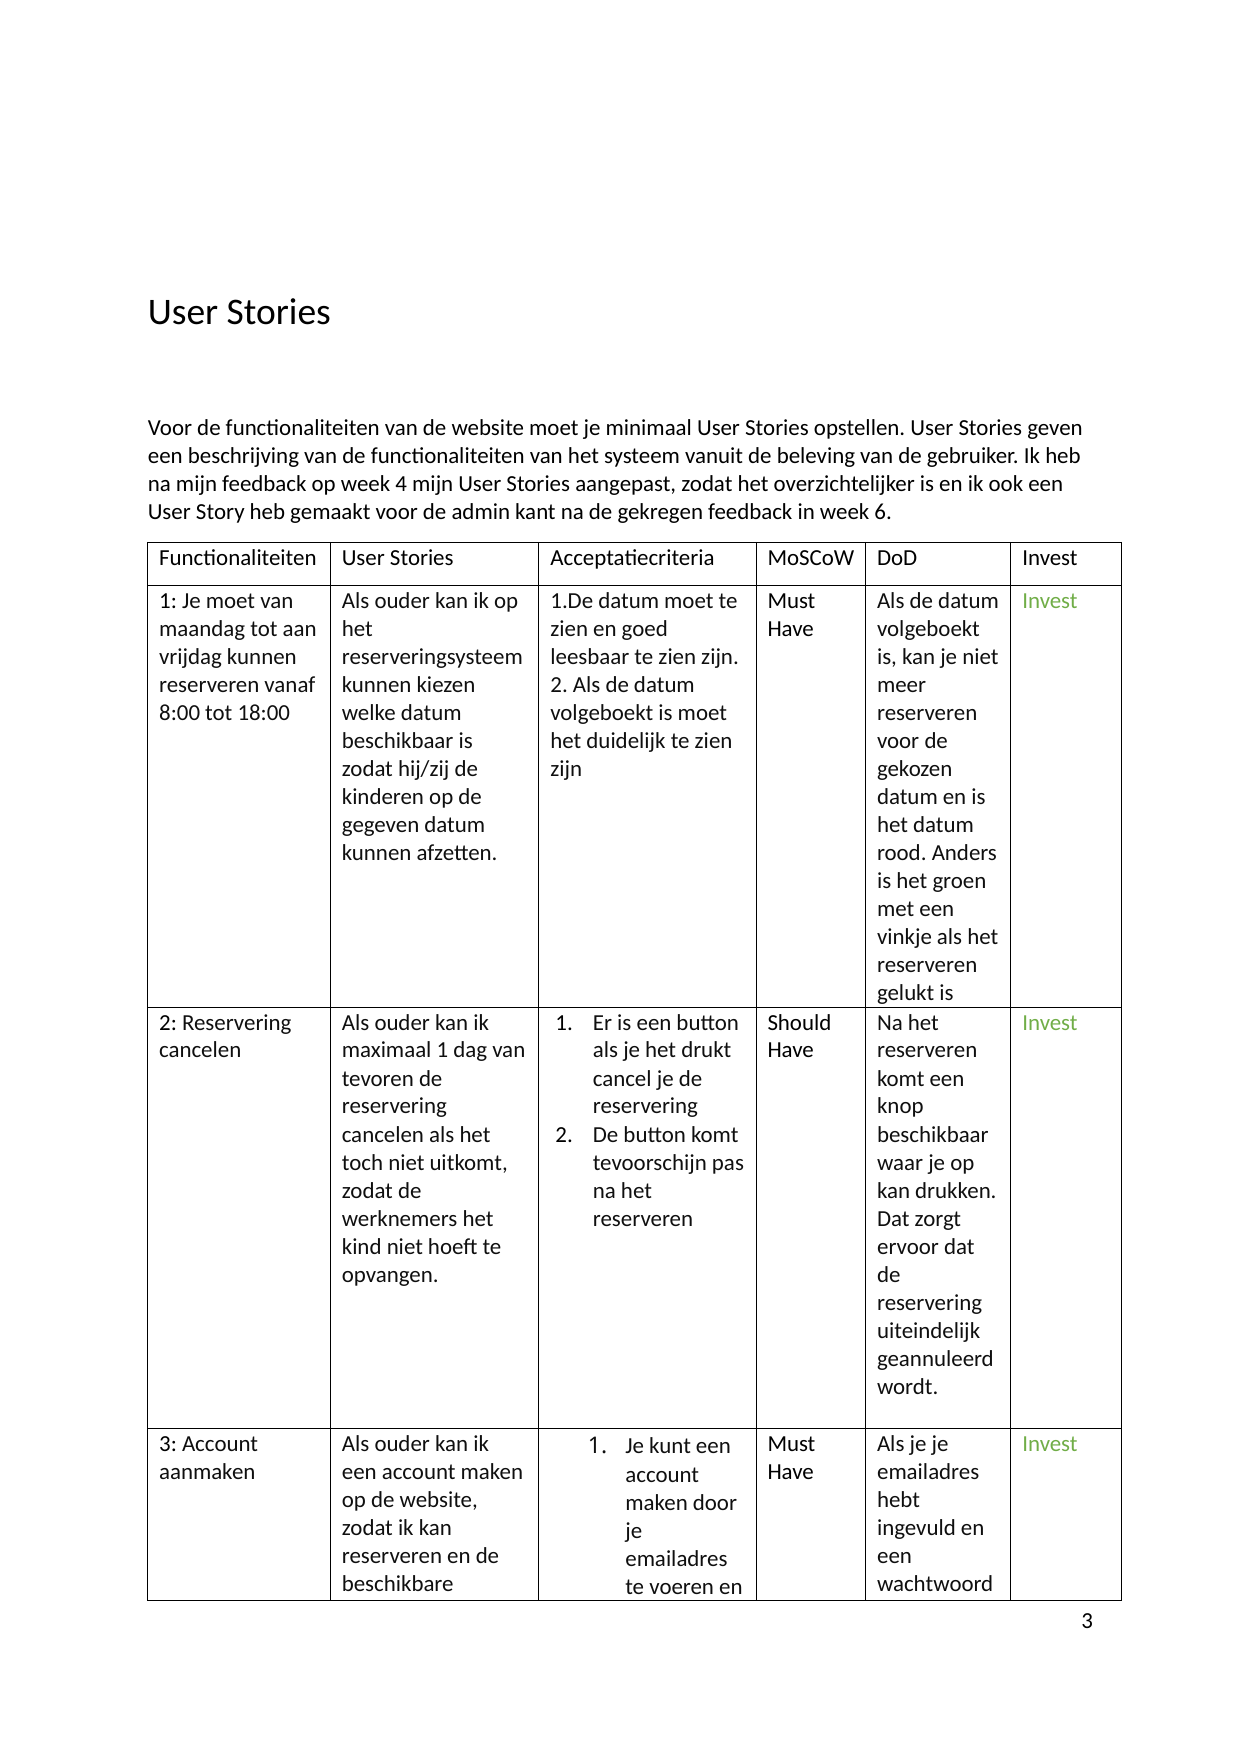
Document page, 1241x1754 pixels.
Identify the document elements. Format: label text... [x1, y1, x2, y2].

table_cell Je kunt een account maken door je emailadres te voeren en [539, 1429, 756, 1600]
table_cell 2: Reservering cancelen [148, 1008, 330, 1428]
table_cell Als ouder kan ik een account maken op de website, zodat ik kan reserveren en de beschikbare [331, 1429, 538, 1600]
table_header Functionaliteiten [148, 543, 330, 585]
table_cell Als de datum volgeboekt is, kan je niet meer reserveren voor de gekozen datum en is het datum rood. Anders is het groen met een vinkje als het reserveren gelukt is [866, 586, 1010, 1007]
table_cell Invest [1011, 1429, 1121, 1600]
table_cell Must Have [757, 1429, 865, 1600]
table_cell Must Have [757, 586, 865, 1007]
table_cell 1.De datum moet te zien en goed leesbaar te zien zijn. 2. Als de datum volgeboekt is moet het duidelijk te zien zijn [539, 586, 756, 1007]
table_cell Invest [1011, 586, 1121, 1007]
table_cell Na het reserveren komt een knop beschikbaar waar je op kan drukken. Dat zorgt ervoor dat de reservering uiteindelijk geannuleerd wordt. [866, 1008, 1010, 1428]
table_cell Er is een button als je het drukt cancel je de reservering De button komt tevoorschijn pas na het reserveren [539, 1008, 756, 1428]
table_cell Als ouder kan ik maximaal 1 dag van tevoren de reservering cancelen als het toch niet uitkomt, zodat de werknemers het kind niet hoeft te opvangen. [331, 1008, 538, 1428]
table_header Acceptatiecriteria [539, 543, 756, 585]
table_cell 3: Account aanmaken [148, 1429, 330, 1600]
table_cell 1: Je moet van maandag tot aan vrijdag kunnen reserveren vanaf 8:00 tot 18:00 [148, 586, 330, 1007]
table_header Invest [1011, 543, 1121, 585]
text Voor de functionaliteiten van de website moet je minimaal User Stories opstellen. User Stories geven een beschrijving van de functionaliteiten van het systeem vanuit de beleving van de gebruiker. Ik heb na mijn feedback op week 4 mijn User Stories aangepast, zodat het overzichtelijker is en ik ook een User Story heb gemaakt voor de admin kant na de gekregen feedback in week 6. [148, 413, 1093, 525]
text User Stories [148, 288, 1093, 334]
table_header MoSCoW [757, 543, 865, 585]
table_cell Als je je emailadres hebt ingevuld en een wachtwoord [866, 1429, 1010, 1600]
table_cell Should Have [757, 1008, 865, 1428]
table_header DoD [866, 543, 1010, 585]
table_cell Als ouder kan ik op het reserveringsysteem kunnen kiezen welke datum beschikbaar is zodat hij/zij de kinderen op de gegeven datum kunnen afzetten. [331, 586, 538, 1007]
table_header User Stories [331, 543, 538, 585]
table_cell Invest [1011, 1008, 1121, 1428]
